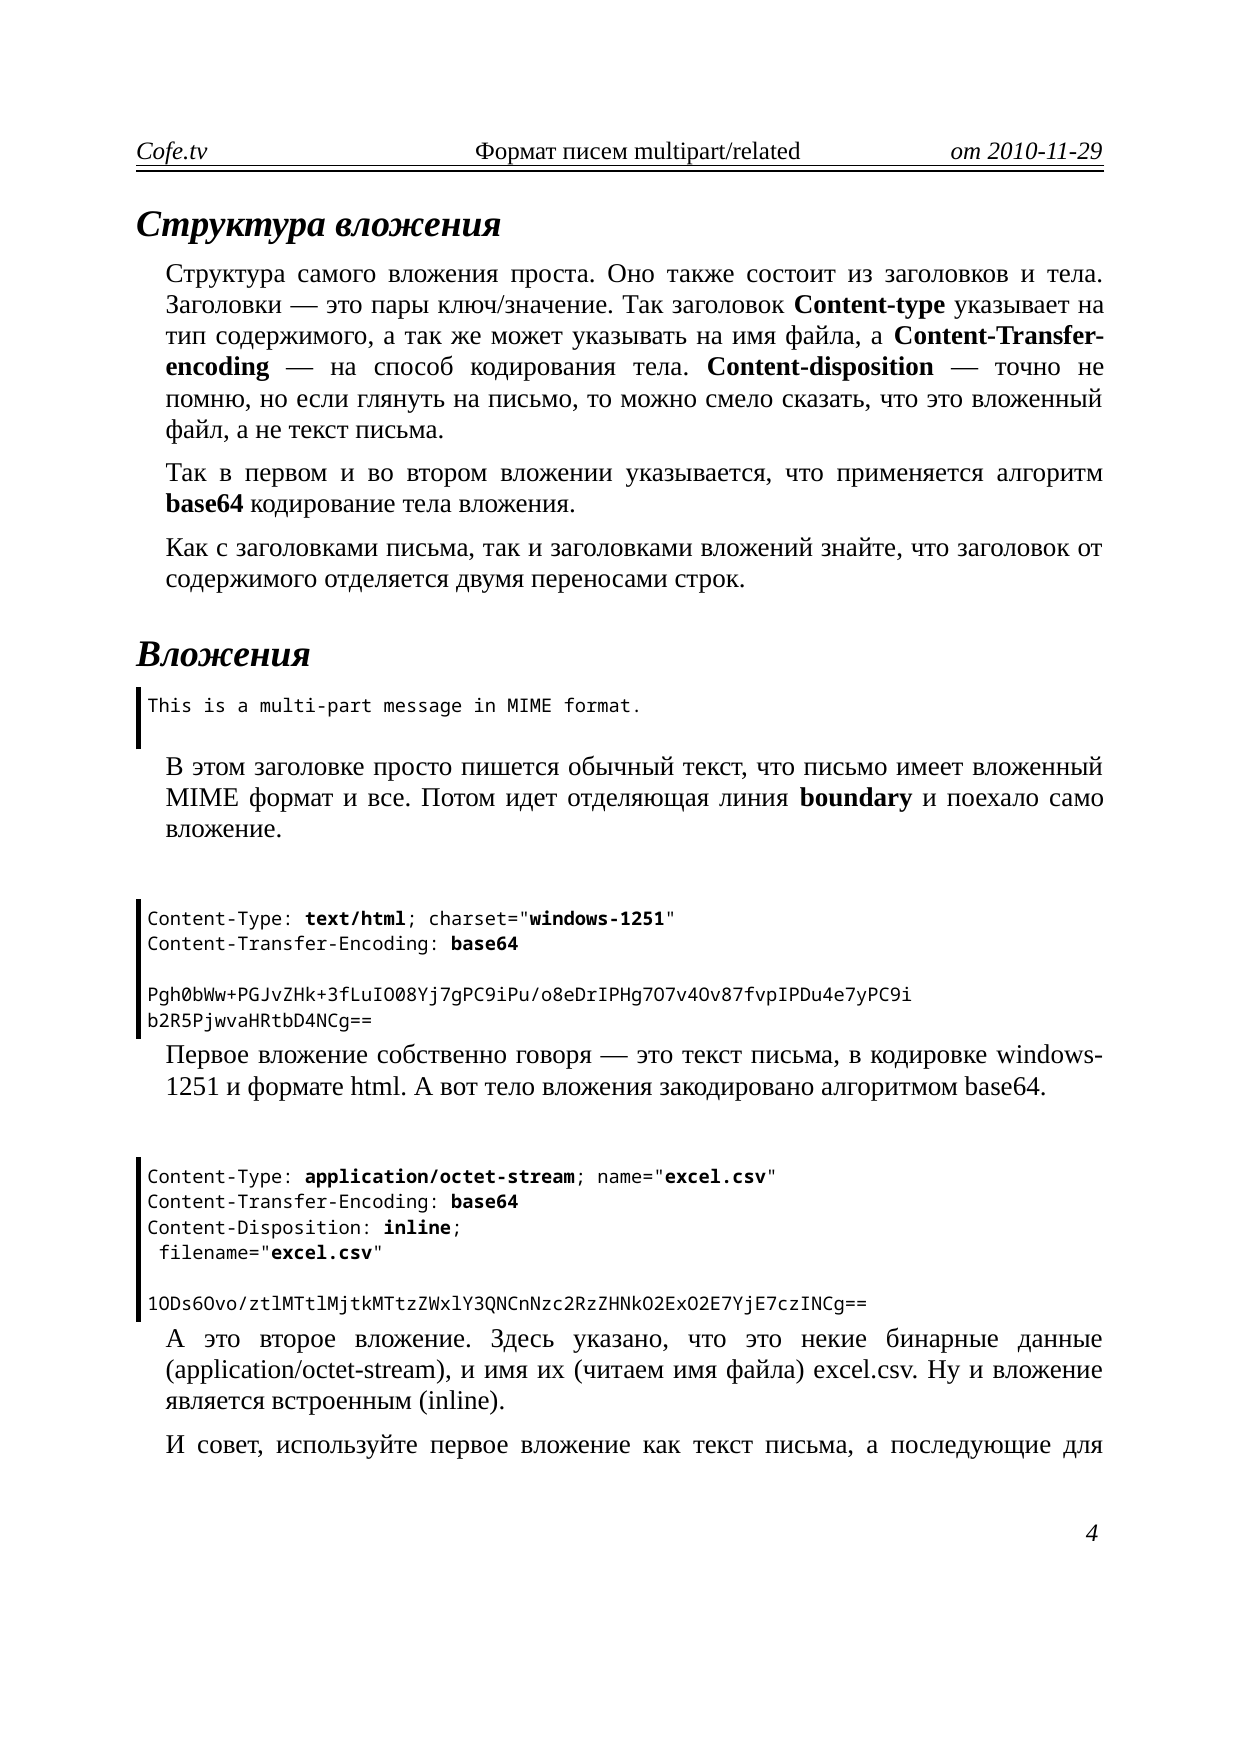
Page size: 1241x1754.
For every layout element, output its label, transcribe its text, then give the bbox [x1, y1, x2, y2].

text Content-Type: application/octet-stream; name="excel.csv" Content-Transfer-Encoding: base64 Content-Disposition: inline; filename="excel.csv" 1ODs6Ovo/ztlMTtlMjtkMTtzZWxlY3QNCnNzc2RzZHNkO2ExO2E7YjE7czINCg== [141, 1157, 1104, 1322]
text А это второе вложение. Здесь указано, что это некие бинарные данные (application/octet-stream), и имя их (читаем имя файла) excel.csv. Ну и вложение является встроенным (inline). [165, 1322, 1104, 1416]
text Так в первом и во втором вложении указывается, что применяется алгоритм base64 кодирование тела вложения. [165, 456, 1104, 519]
text И совет, используйте первое вложение как текст письма, а последующие для [165, 1428, 1104, 1459]
text Структура самого вложения проста. Оно также состоит из заголовков и тела. Заголовки — это пары ключ/значение. Так заголовок Content-type указывает на тип содержимого, а так же может указывать на имя файла, а Content-Transfer-encoding — на способ кодирования тела. Content-disposition — точно не помню, но если глянуть на письмо, то можно смело сказать, что это вложенный файл, а не текст письма. [165, 257, 1104, 444]
text This is a multi-part message in MIME format. [141, 687, 1104, 749]
text Content-Type: text/html; charset="windows-1251" Content-Transfer-Encoding: base64 Pgh0bWw+PGJvZHk+3fLuIO08Yj7gPC9iPu/o8eDrIPHg7O7v4Ov87fvpIPDu4e7yPC9i b2R5PjwvaHRtbD4NCg== [141, 899, 1104, 1039]
subtitle Структура вложения [136, 201, 1104, 244]
text Как с заголовками письма, так и заголовками вложений знайте, что заголовок от содержимого отделяется двумя переносами строк. [165, 531, 1104, 593]
subtitle Вложения [136, 631, 1104, 674]
text В этом заголовке просто пишется обычный текст, что письмо имеет вложенный MIME формат и все. Потом идет отделяющая линия boundary и поехало само вложение. [165, 749, 1104, 843]
text Первое вложение собственно говоря — это текст письма, в кодировке windows-1251 и формате html. А вот тело вложения закодировано алгоритмом base64. [165, 1039, 1104, 1101]
